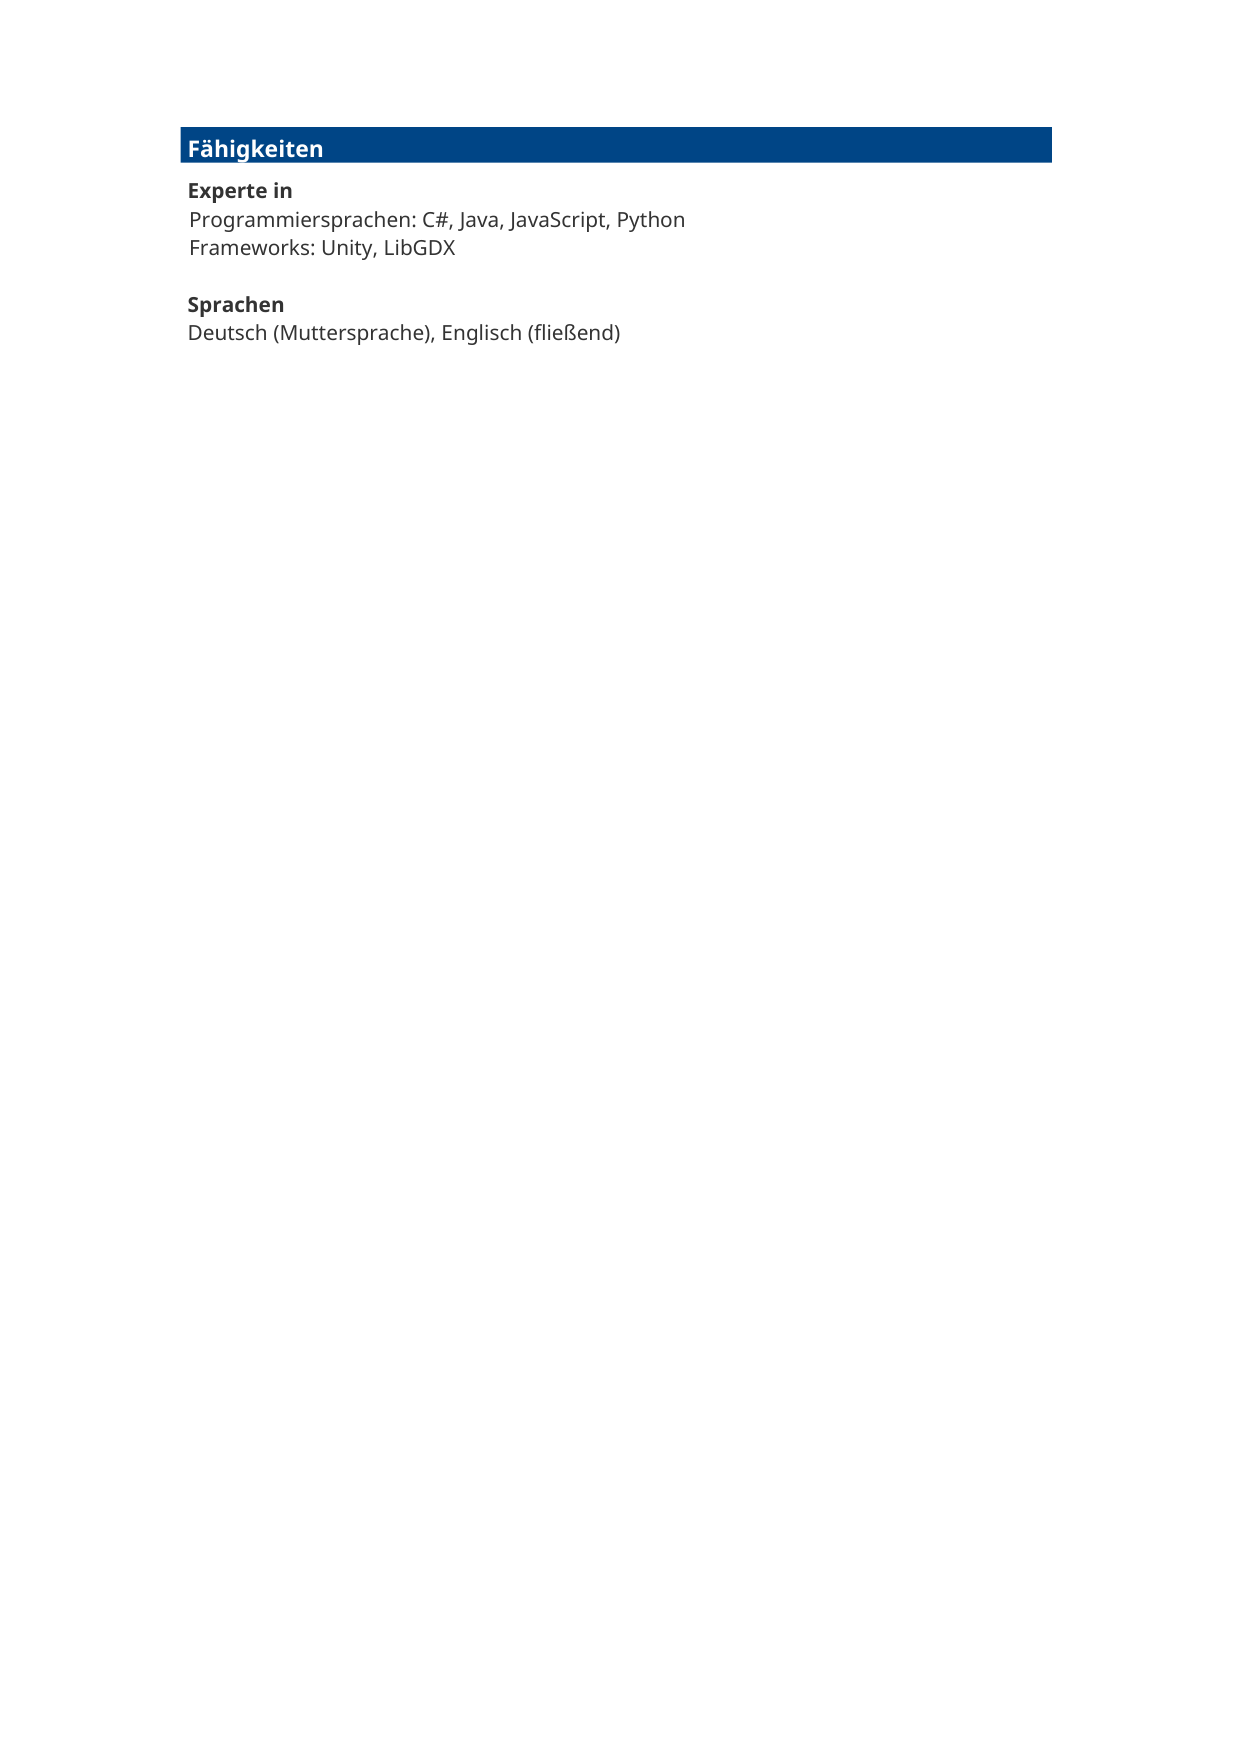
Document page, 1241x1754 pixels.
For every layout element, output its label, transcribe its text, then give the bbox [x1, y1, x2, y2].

text Frameworks: Unity, LibGDX [168, 233, 1053, 262]
text Deutsch (Muttersprache), Englisch (fließend) [187, 318, 1053, 347]
text Sprachen [187, 290, 1053, 318]
text Experte in [187, 176, 1053, 205]
text Programmiersprachen: C#, Java, JavaScript, Python [168, 205, 1053, 233]
